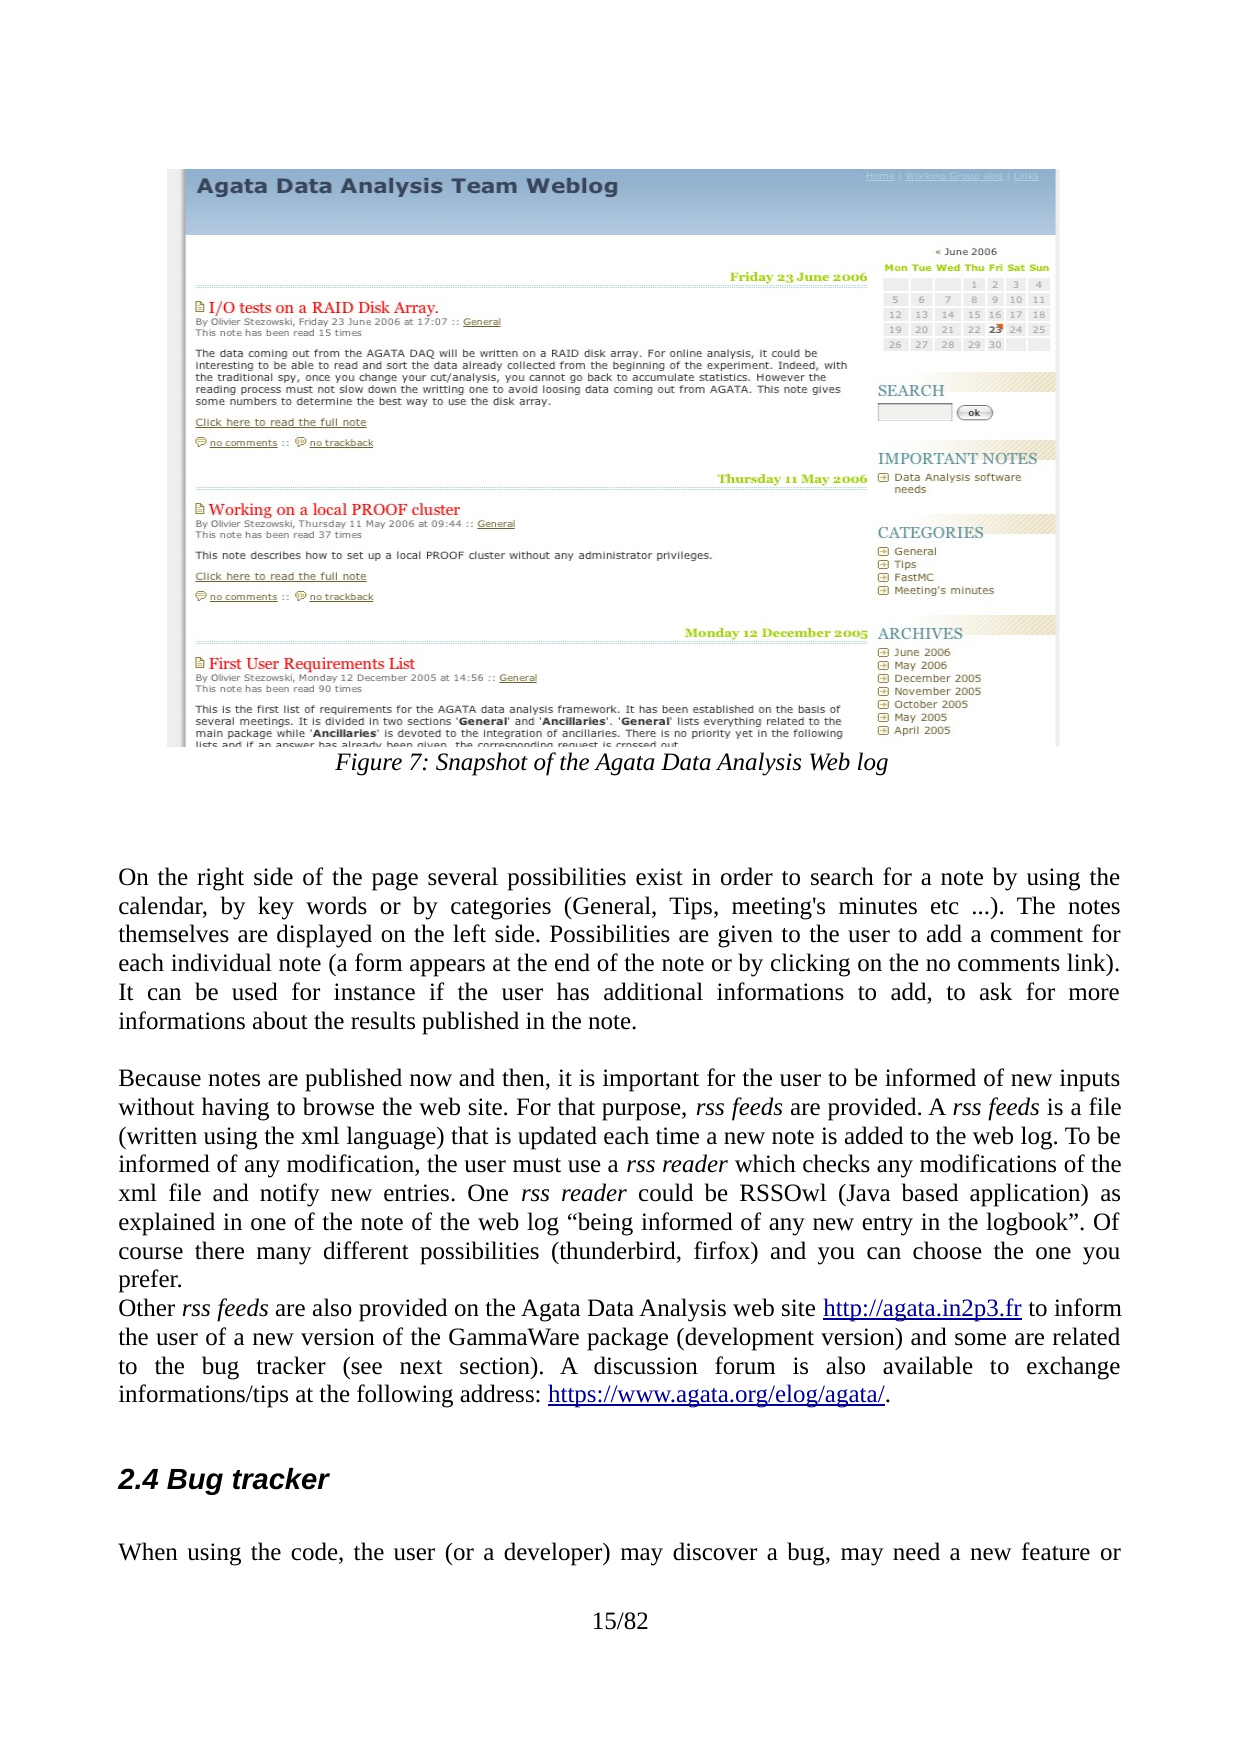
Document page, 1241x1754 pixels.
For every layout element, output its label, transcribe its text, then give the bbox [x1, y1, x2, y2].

text When using the code, the user (or a developer) may discover a bug, may need a new feature or [118, 1537, 1122, 1566]
subtitle 2.4 Bug tracker [118, 1462, 1122, 1496]
text On the right side of the page several possibilities exist in order to search for a note by using the calendar, by key words or by categories (General, Tips, meeting's minutes etc ...). The notes themselves are displayed on the left side. Possibilities are given to the user to add a comment for each individual note (a form appears at the end of the note or by clicking on the no comments link). It can be used for instance if the user has additional informations to add, to ask for more informations about the results published in the note. [118, 862, 1122, 1034]
text Figure 7: Snapshot of the Agata Data Analysis Web log [167, 747, 1059, 776]
text Other rss feeds are also provided on the Agata Data Analysis web site http://agata.in2p3.fr to inform the user of a new version of the GammaWare package (development version) and some are related to the bug tracker (see next section). A discussion forum is also available to exchange informations/tips at the following address: https://www.agata.org/elog/agata/. [118, 1293, 1122, 1408]
picture [167, 169, 1060, 747]
text Because notes are published now and then, it is important for the user to be informed of new inputs without having to browse the web site. For that purpose, rss feeds are provided. A rss feeds is a file (written using the xml language) that is updated each time a new note is added to the web log. To be informed of any modification, the user must use a rss reader which checks any modifications of the xml file and notify new entries. One rss reader could be RSSOwl (Java based application) as explained in one of the note of the web log “being informed of any new entry in the logbook”. Of course there many different possibilities (thunderbird, firfox) and you can choose the one you prefer. [118, 1063, 1122, 1293]
